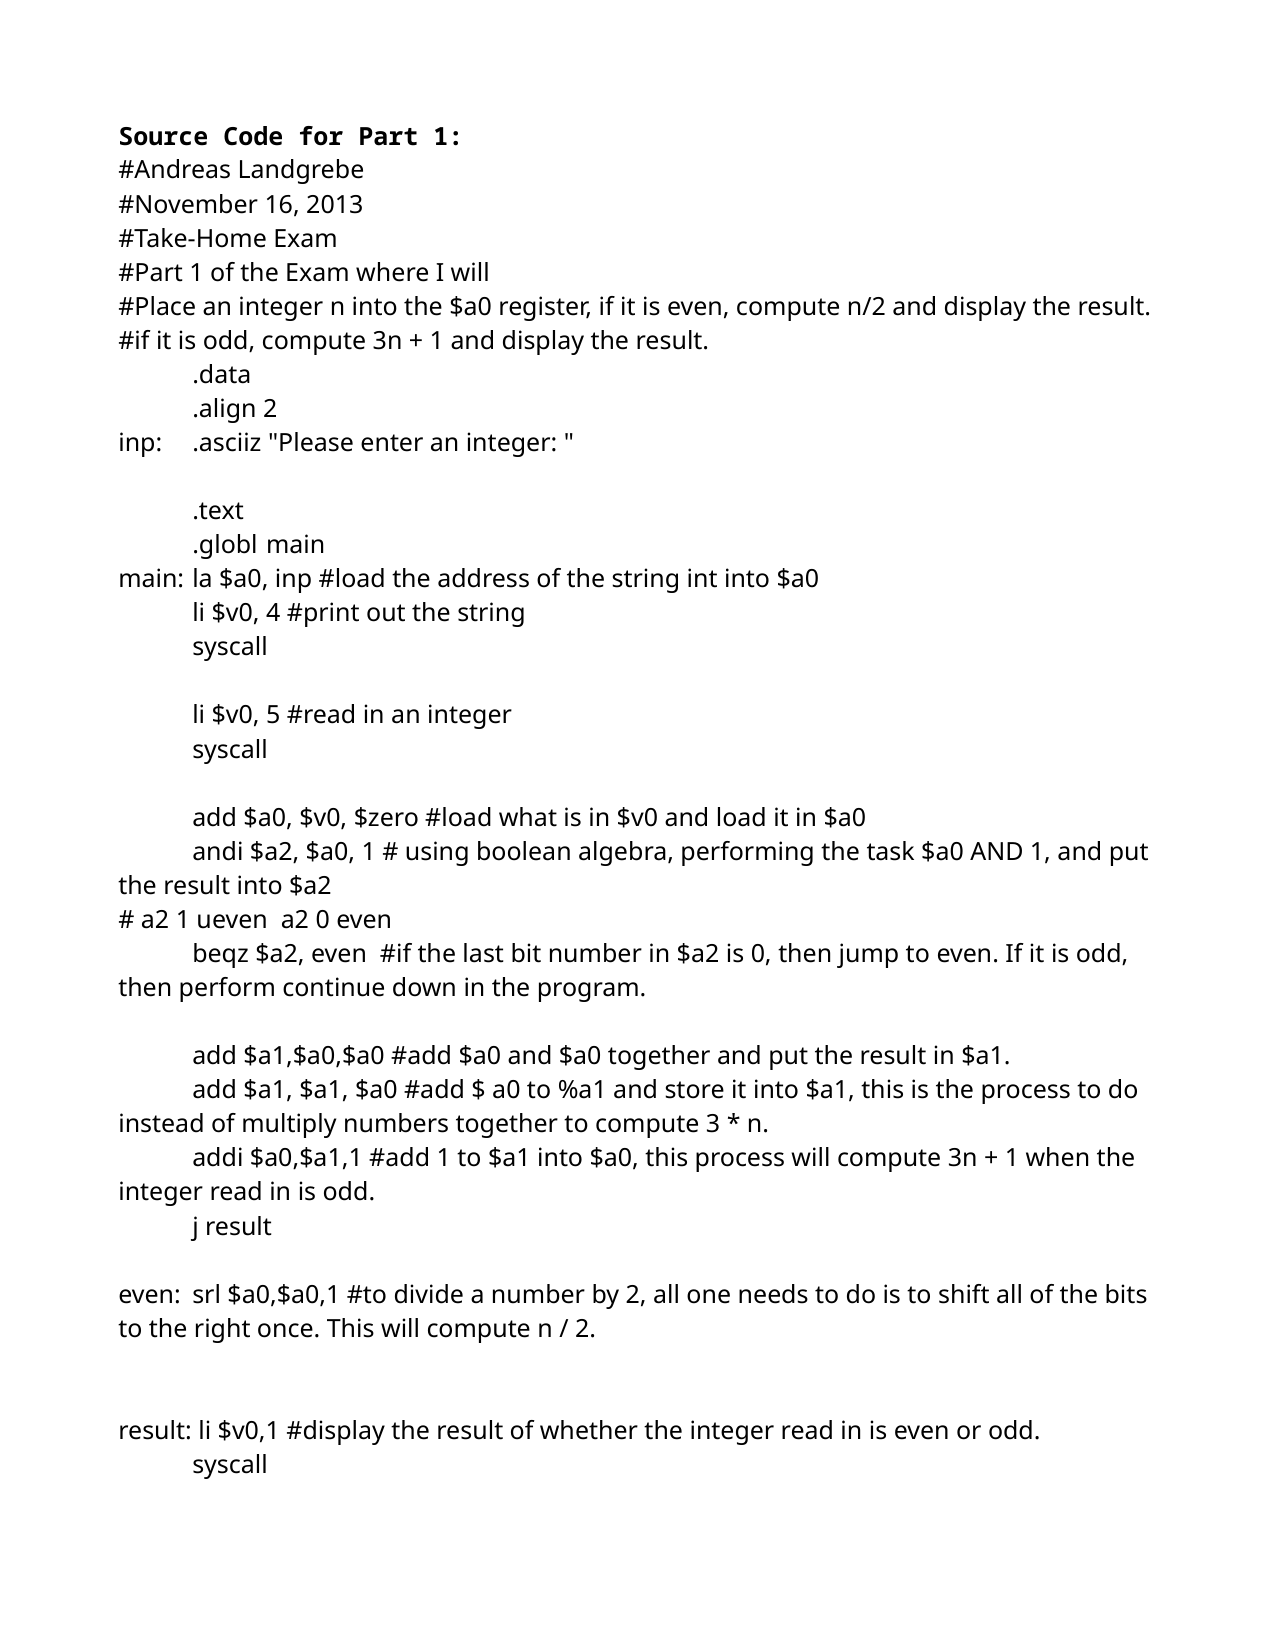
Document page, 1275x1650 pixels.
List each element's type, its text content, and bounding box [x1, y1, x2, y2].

text inp: .asciiz "Please enter an integer: " [118, 425, 1157, 459]
text add $a0, $v0, $zero #load what is in $v0 and load it in $a0 [118, 799, 1157, 833]
text #Andreas Landgrebe [118, 152, 1157, 186]
text syscall [118, 629, 1157, 663]
text .align 2 [118, 391, 1157, 425]
text #if it is odd, compute 3n + 1 and display the result. [118, 322, 1157, 357]
text addi $a0,$a1,1 #add 1 to $a1 into $a0, this process will compute 3n + 1 when the integer read in is odd. [118, 1140, 1157, 1208]
text andi $a2, $a0, 1 # using boolean algebra, performing the task $a0 AND 1, and put the result into $a2 [118, 833, 1157, 902]
text #November 16, 2013 [118, 186, 1157, 220]
text main: la $a0, inp #load the address of the string int into $a0 [118, 561, 1157, 595]
text li $v0, 5 #read in an integer [118, 697, 1157, 731]
text li $v0, 4 #print out the string [118, 595, 1157, 629]
text add $a1, $a1, $a0 #add $ a0 to %a1 and store it into $a1, this is the process to do instead of multiply numbers together to compute 3 * n. [118, 1072, 1157, 1140]
text syscall [118, 1447, 1157, 1481]
text j result [118, 1208, 1157, 1242]
text Source Code for Part 1: [118, 118, 1157, 152]
text beqz $a2, even #if the last bit number in $a2 is 0, then jump to even. If it is odd, then perform continue down in the program. [118, 936, 1157, 1004]
text #Place an integer n into the $a0 register, if it is even, compute n/2 and display the result. [118, 288, 1157, 322]
text .data [118, 357, 1157, 391]
text #Take-Home Exam [118, 220, 1157, 254]
text # a2 1 ueven a2 0 even [118, 902, 1157, 936]
text even: srl $a0,$a0,1 #to divide a number by 2, all one needs to do is to shift all of the bits to the right once. This will compute n / 2. [118, 1276, 1157, 1344]
text #Part 1 of the Exam where I will [118, 254, 1157, 288]
text .globl main [118, 527, 1157, 561]
text add $a1,$a0,$a0 #add $a0 and $a0 together and put the result in $a1. [118, 1038, 1157, 1072]
text result: li $v0,1 #display the result of whether the integer read in is even or odd. [118, 1412, 1157, 1447]
text .text [118, 493, 1157, 527]
text syscall [118, 731, 1157, 765]
